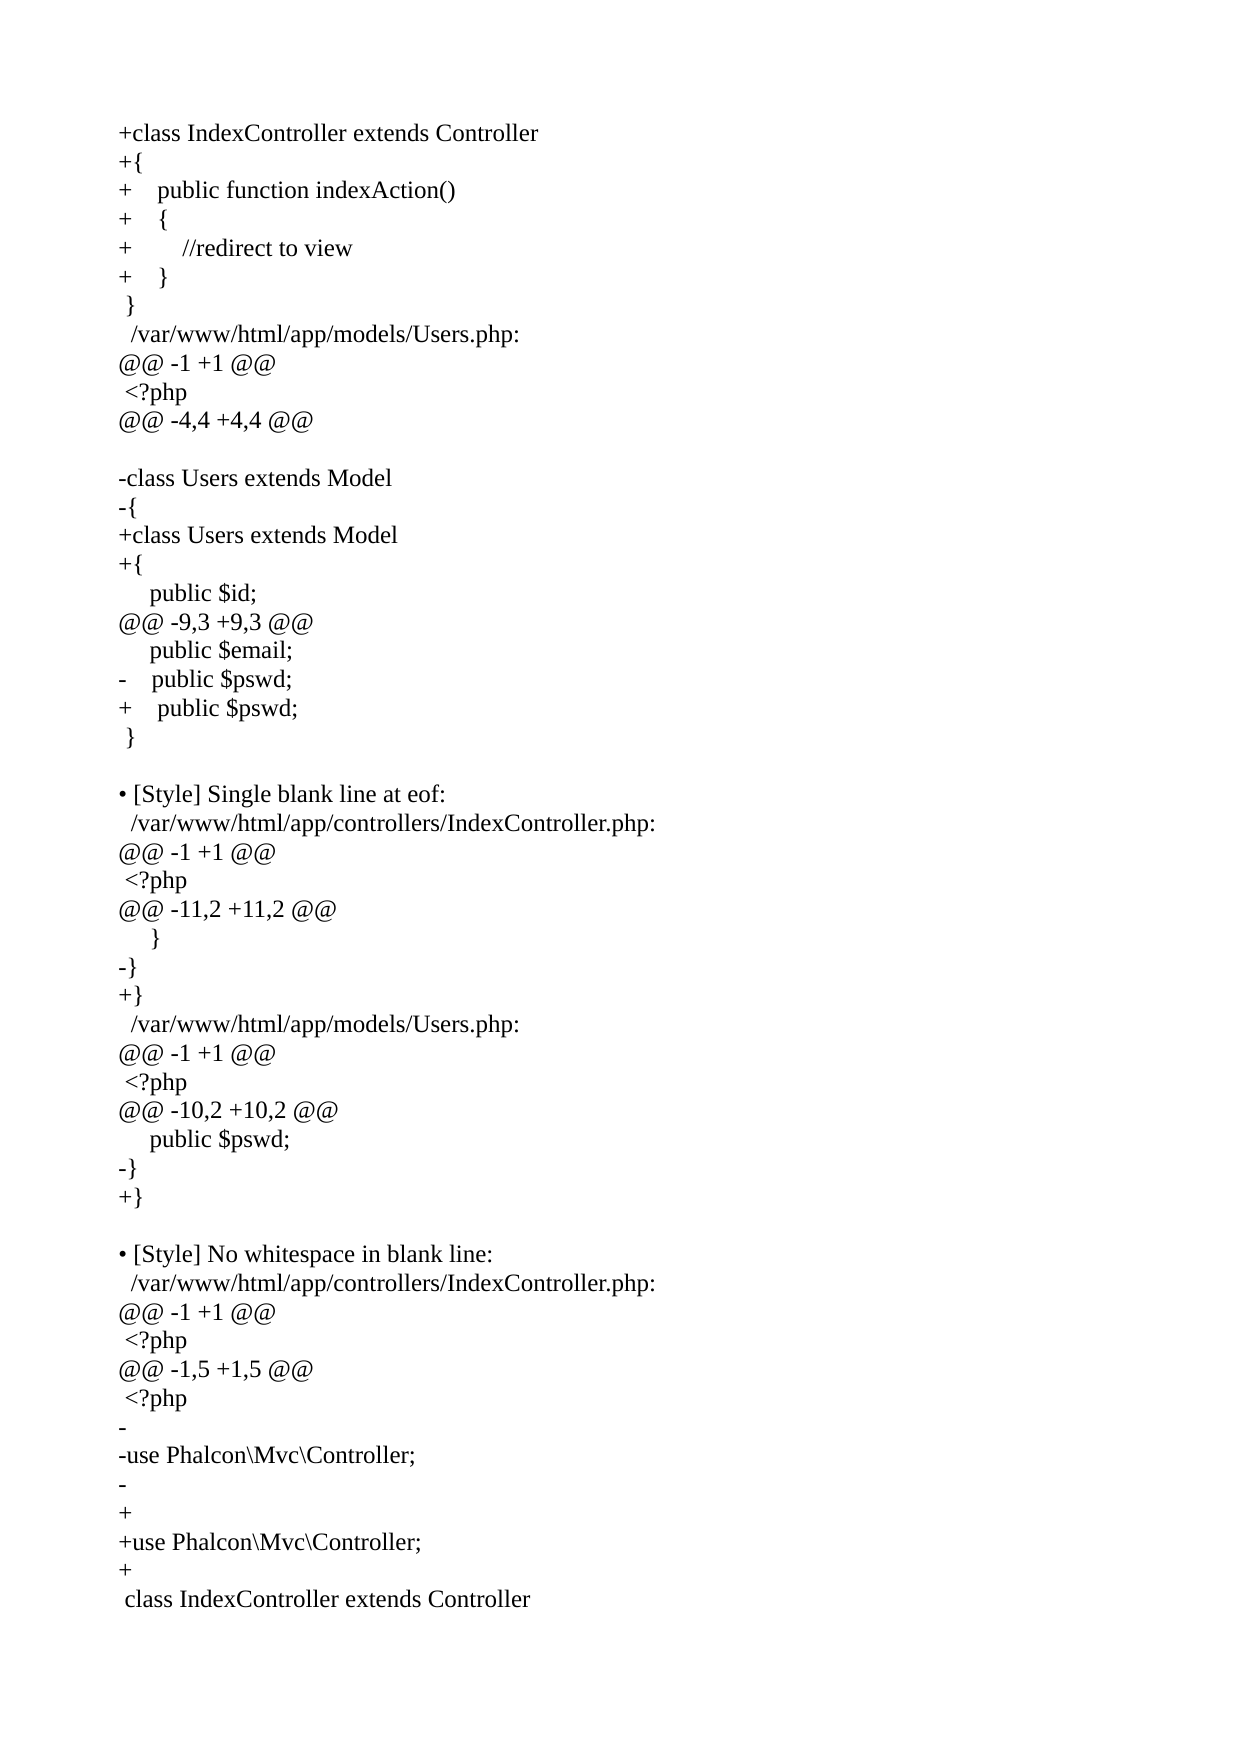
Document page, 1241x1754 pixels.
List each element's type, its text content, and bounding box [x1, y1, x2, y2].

text -} [118, 952, 1122, 981]
text - public $pswd; [118, 664, 1122, 693]
text + } [118, 262, 1122, 291]
text public $pswd; [118, 1124, 1122, 1153]
text + { [118, 204, 1122, 233]
text } [118, 923, 1122, 952]
text + //redirect to view [118, 233, 1122, 262]
text class IndexController extends Controller [118, 1584, 1122, 1613]
text /var/www/html/app/controllers/IndexController.php: [118, 808, 1122, 837]
text @@ -1 +1 @@ [118, 1038, 1122, 1067]
text + public $pswd; [118, 693, 1122, 722]
text +} [118, 1182, 1122, 1211]
text -} [118, 1153, 1122, 1182]
text <?php [118, 1383, 1122, 1412]
text @@ -11,2 +11,2 @@ [118, 894, 1122, 923]
text public $email; [118, 636, 1122, 664]
text • [Style] No whitespace in blank line: [118, 1239, 1122, 1268]
text <?php [118, 1067, 1122, 1096]
text + [118, 1498, 1122, 1527]
text +{ [118, 147, 1122, 176]
text @@ -1 +1 @@ [118, 348, 1122, 377]
text • [Style] Single blank line at eof: [118, 779, 1122, 808]
text <?php [118, 866, 1122, 894]
text <?php [118, 1326, 1122, 1354]
text -use Phalcon\Mvc\Controller; [118, 1441, 1122, 1469]
text /var/www/html/app/models/Users.php: [118, 319, 1122, 348]
text /var/www/html/app/controllers/IndexController.php: [118, 1268, 1122, 1297]
text /var/www/html/app/models/Users.php: [118, 1009, 1122, 1038]
text @@ -1 +1 @@ [118, 837, 1122, 866]
text } [118, 291, 1122, 319]
text -class Users extends Model [118, 463, 1122, 492]
text +class Users extends Model [118, 521, 1122, 549]
text -{ [118, 492, 1122, 521]
text @@ -10,2 +10,2 @@ [118, 1096, 1122, 1124]
text + public function indexAction() [118, 176, 1122, 204]
text @@ -9,3 +9,3 @@ [118, 607, 1122, 636]
text +use Phalcon\Mvc\Controller; [118, 1527, 1122, 1556]
text <?php [118, 377, 1122, 406]
text @@ -1 +1 @@ [118, 1297, 1122, 1326]
text } [118, 722, 1122, 751]
text +} [118, 981, 1122, 1009]
text @@ -1,5 +1,5 @@ [118, 1354, 1122, 1383]
text + [118, 1556, 1122, 1584]
text - [118, 1469, 1122, 1498]
text +class IndexController extends Controller [118, 118, 1122, 147]
text +{ [118, 549, 1122, 578]
text public $id; [118, 578, 1122, 607]
text @@ -4,4 +4,4 @@ [118, 406, 1122, 434]
text - [118, 1412, 1122, 1441]
